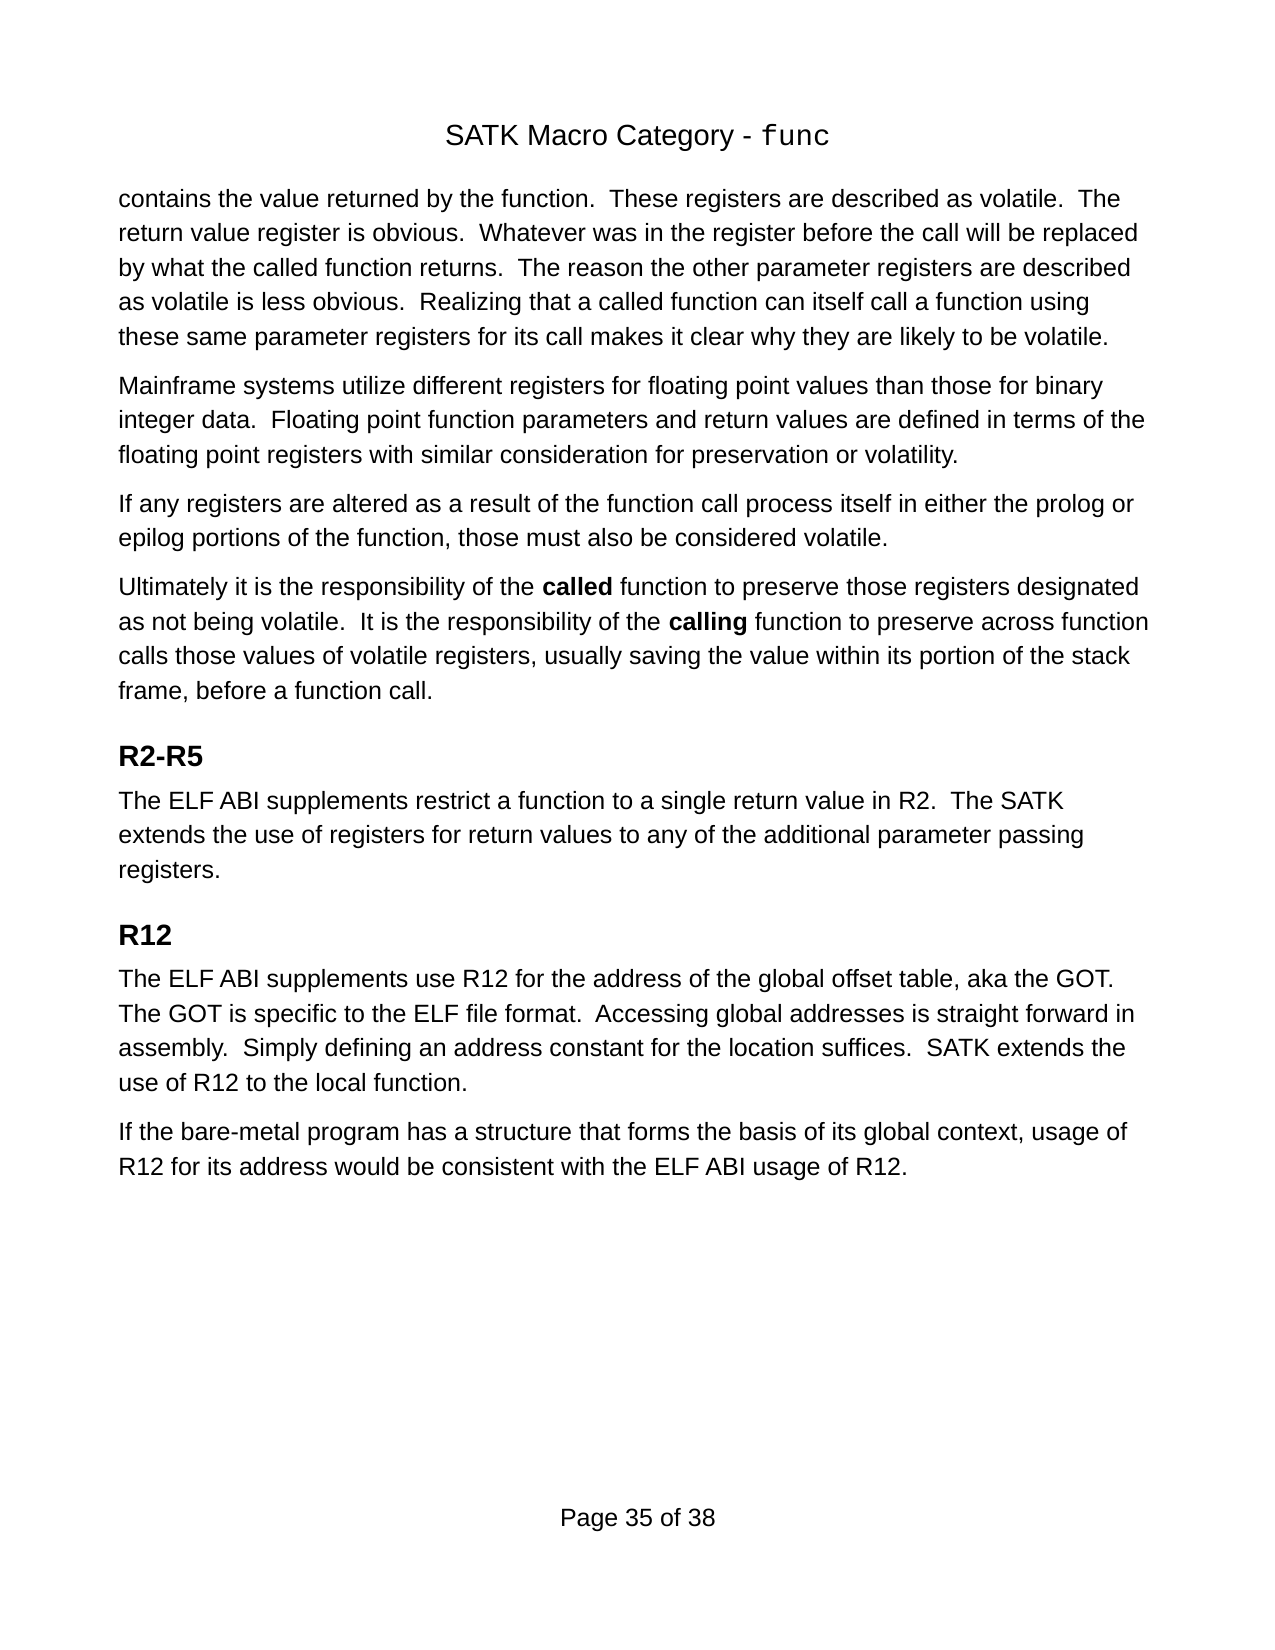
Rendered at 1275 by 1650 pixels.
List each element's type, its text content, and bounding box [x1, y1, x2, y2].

subtitle R2-R5 [118, 739, 1157, 773]
text If any registers are altered as a result of the function call process itself in either the prolog or epilog portions of the function, those must also be considered volatile. [118, 489, 1157, 552]
text Mainframe systems utilize different registers for floating point values than those for binary integer data. Floating point function parameters and return values are defined in terms of the floating point registers with similar consideration for preservation or volatility. [118, 371, 1157, 468]
text If the bare-metal program has a structure that forms the basis of its global context, usage of R12 for its address would be consistent with the ELF ABI usage of R12. [118, 1117, 1157, 1180]
subtitle R12 [118, 918, 1157, 952]
text The ELF ABI supplements restrict a function to a single return value in R2. The SATK extends the use of registers for return values to any of the additional parameter passing registers. [118, 786, 1157, 883]
text contains the value returned by the function. These registers are described as volatile. The return value register is obvious. Whatever was in the register before the call will be replaced by what the called function returns. The reason the other parameter registers are described as volatile is less obvious. Realizing that a called function can itself call a function using these same parameter registers for its call makes it clear why they are likely to be volatile. [118, 184, 1157, 350]
text The ELF ABI supplements use R12 for the address of the global offset table, aka the GOT. The GOT is specific to the ELF file format. Accessing global addresses is straight forward in assembly. Simply defining an address constant for the location suffices. SATK extends the use of R12 to the local function. [118, 964, 1157, 1097]
text Ultimately it is the responsibility of the called function to preserve those registers designated as not being volatile. It is the responsibility of the calling function to preserve across function calls those values of volatile registers, usually saving the value within its portion of the stack frame, before a function call. [118, 572, 1157, 704]
